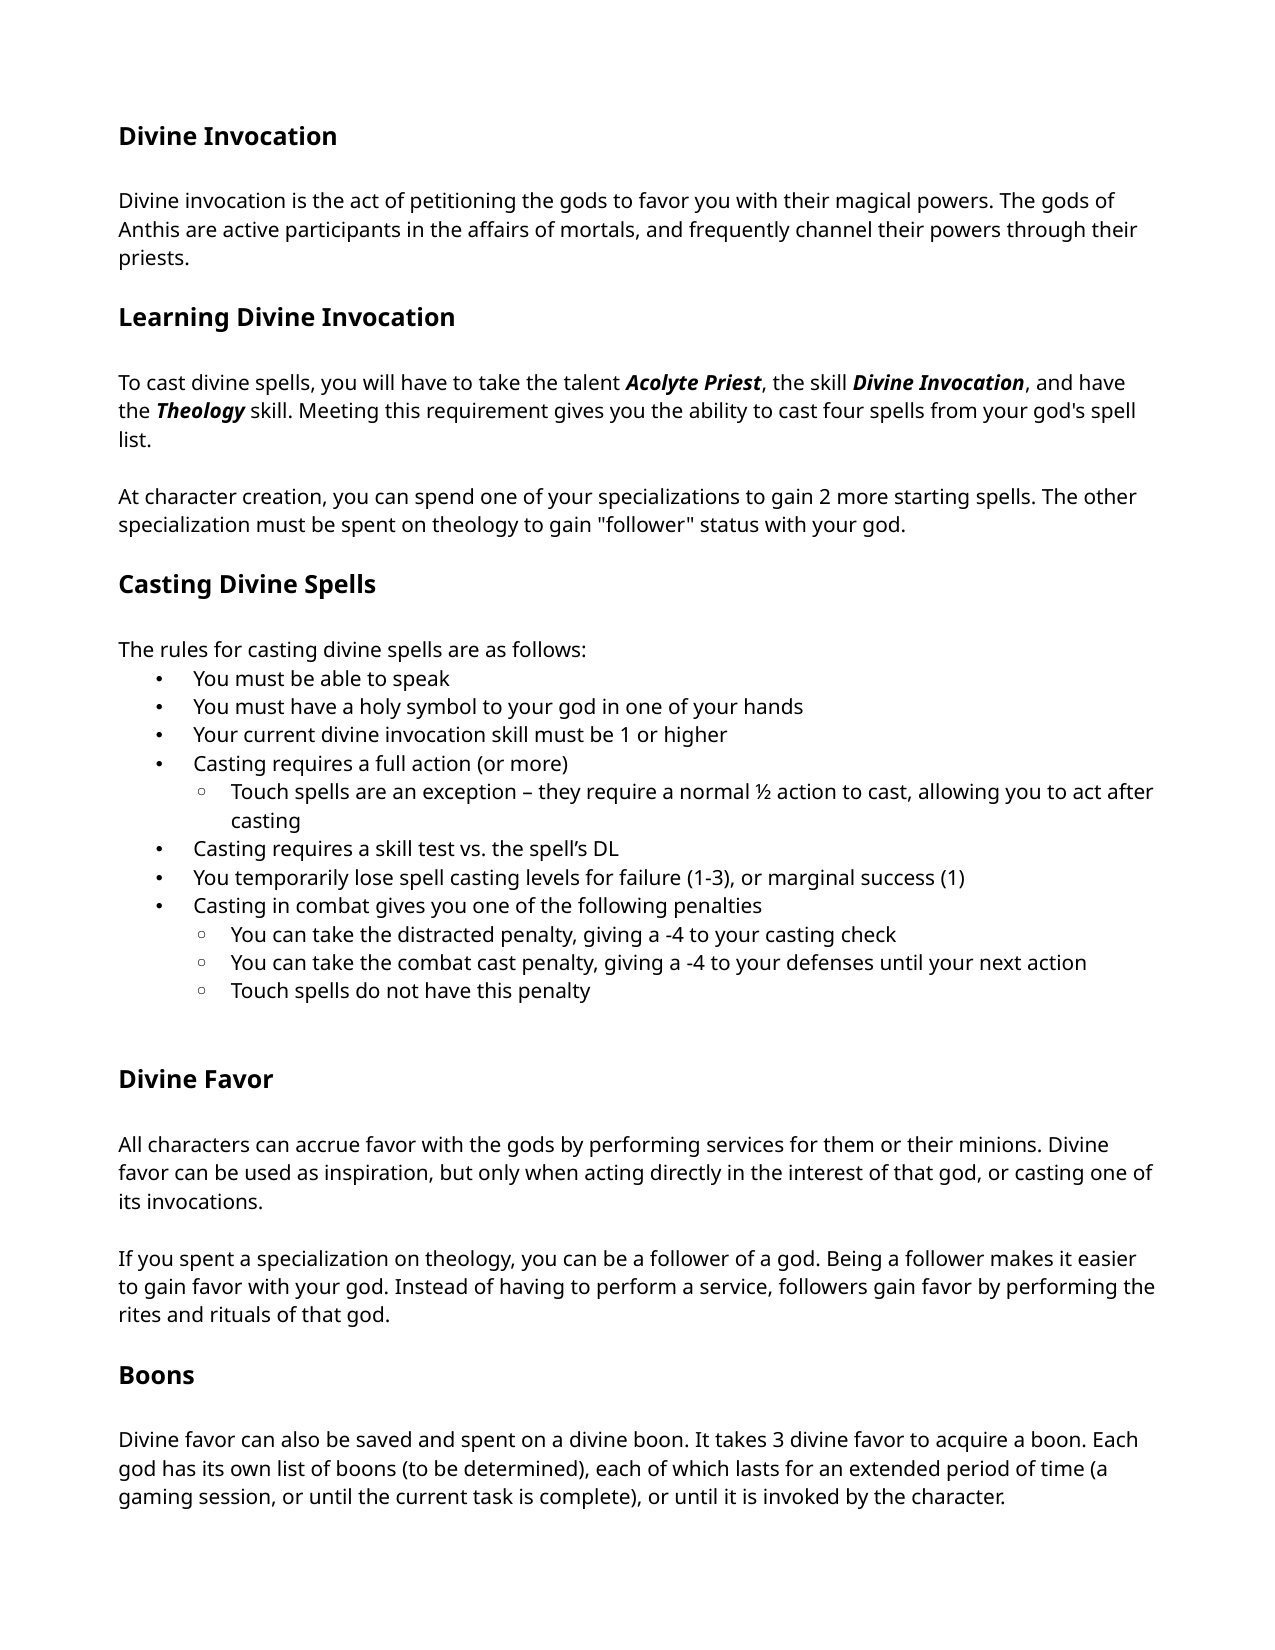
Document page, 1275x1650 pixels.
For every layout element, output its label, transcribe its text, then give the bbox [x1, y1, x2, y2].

list You can take the distracted penalty, giving a -4 to your casting check [193, 920, 1157, 948]
list You can take the combat cast penalty, giving a -4 to your defenses until your next action [193, 948, 1157, 977]
list Your current divine invocation skill must be 1 or higher [156, 721, 1157, 749]
text Casting Divine Spells [118, 567, 1157, 601]
text Divine invocation is the act of petitioning the gods to favor you with their magical powers. The gods of Anthis are active participants in the affairs of mortals, and frequently channel their powers through their priests. [118, 186, 1157, 272]
list You temporarily lose spell casting levels for failure (1-3), or marginal success (1) [156, 863, 1157, 891]
text If you spent a specialization on theology, you can be a follower of a god. Being a follower makes it easier to gain favor with your god. Instead of having to perform a service, followers gain favor by performing the rites and rituals of that god. [118, 1244, 1157, 1329]
text Boons [118, 1357, 1157, 1392]
text Learning Divine Invocation [118, 300, 1157, 334]
text All characters can accrue favor with the gods by performing services for them or their minions. Divine favor can be used as inspiration, but only when acting directly in the interest of that god, or casting one of its invocations. [118, 1130, 1157, 1215]
list Casting requires a skill test vs. the spell’s DL [156, 834, 1157, 863]
list Touch spells are an exception – they require a normal ½ action to cast, allowing you to act after casting [193, 777, 1157, 834]
text Divine favor can also be saved and spent on a divine boon. It takes 3 divine favor to acquire a boon. Each god has its own list of boons (to be determined), each of which lasts for an extended period of time (a gaming session, or until the current task is complete), or until it is invoked by the character. [118, 1426, 1157, 1511]
list Touch spells do not have this penalty [193, 977, 1157, 1005]
list You must have a holy symbol to your god in one of your hands [156, 692, 1157, 721]
list You must be able to speak [156, 664, 1157, 692]
text To cast divine spells, you will have to take the talent Acolyte Priest, the skill Divine Invocation, and have the Theology skill. Meeting this requirement gives you the ability to cast four spells from your god's spell list. [118, 368, 1157, 453]
list Casting in combat gives you one of the following penalties [156, 891, 1157, 920]
text The rules for casting divine spells are as follows: [118, 635, 1157, 664]
list Casting requires a full action (or more) [156, 749, 1157, 777]
text At character creation, you can spend one of your specializations to gain 2 more starting spells. The other specialization must be spent on theology to gain "follower" status with your god. [118, 482, 1157, 539]
text Divine Invocation [118, 118, 1157, 152]
text Divine Favor [118, 1062, 1157, 1096]
